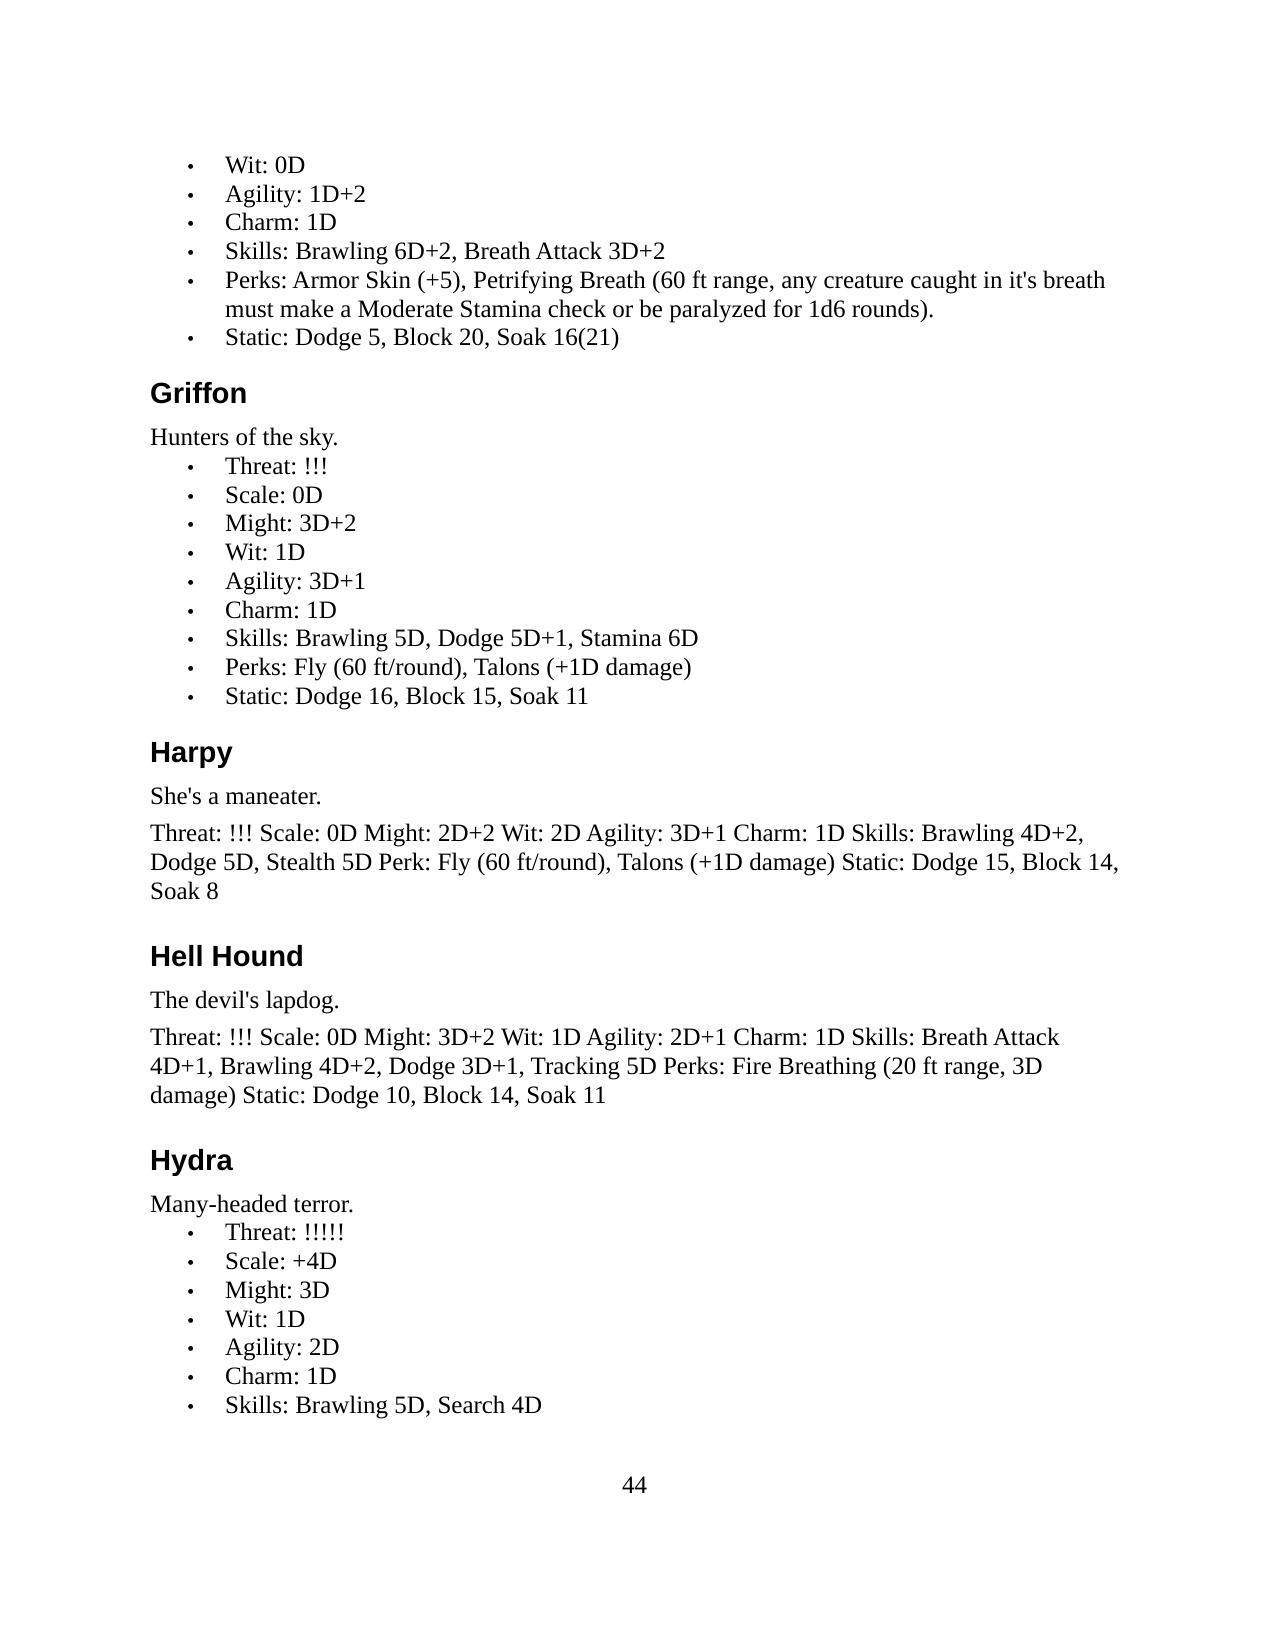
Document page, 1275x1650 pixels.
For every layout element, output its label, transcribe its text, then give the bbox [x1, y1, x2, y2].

text Hunters of the sky. [150, 422, 1125, 451]
list Wit: 0D [187, 150, 1125, 179]
subtitle Griffon [150, 376, 1125, 410]
subtitle Hydra [150, 1143, 1125, 1176]
list Perks: Armor Skin (+5), Petrifying Breath (60 ft range, any creature caught in it's breath must make a Moderate Stamina check or be paralyzed for 1d6 rounds). [187, 265, 1125, 322]
text Threat: !!! Scale: 0D Might: 3D+2 Wit: 1D Agility: 2D+1 Charm: 1D Skills: Breath Attack 4D+1, Brawling 4D+2, Dodge 3D+1, Tracking 5D Perks: Fire Breathing (20 ft range, 3D damage) Static: Dodge 10, Block 14, Soak 11 [150, 1022, 1125, 1109]
list Skills: Brawling 5D, Search 4D [187, 1390, 1125, 1419]
list Charm: 1D [187, 595, 1125, 623]
subtitle Hell Hound [150, 939, 1125, 972]
text Many-headed terror. [150, 1189, 1125, 1217]
list Scale: +4D [187, 1246, 1125, 1275]
list Static: Dodge 5, Block 20, Soak 16(21) [187, 322, 1125, 351]
list Wit: 1D [187, 537, 1125, 566]
list Agility: 2D [187, 1332, 1125, 1361]
text The devil's lapdog. [150, 985, 1125, 1013]
text She's a maneater. [150, 781, 1125, 809]
list Threat: !!!!! [187, 1217, 1125, 1246]
list Agility: 1D+2 [187, 179, 1125, 207]
list Skills: Brawling 6D+2, Breath Attack 3D+2 [187, 236, 1125, 265]
list Agility: 3D+1 [187, 566, 1125, 595]
list Wit: 1D [187, 1304, 1125, 1332]
list Charm: 1D [187, 1361, 1125, 1390]
list Skills: Brawling 5D, Dodge 5D+1, Stamina 6D [187, 623, 1125, 652]
text Threat: !!! Scale: 0D Might: 2D+2 Wit: 2D Agility: 3D+1 Charm: 1D Skills: Brawling 4D+2, Dodge 5D, Stealth 5D Perk: Fly (60 ft/round), Talons (+1D damage) Static: Dodge 15, Block 14, Soak 8 [150, 818, 1125, 905]
list Charm: 1D [187, 207, 1125, 236]
list Might: 3D+2 [187, 508, 1125, 537]
list Perks: Fly (60 ft/round), Talons (+1D damage) [187, 652, 1125, 681]
subtitle Harpy [150, 735, 1125, 768]
list Threat: !!! [187, 451, 1125, 480]
list Static: Dodge 16, Block 15, Soak 11 [187, 681, 1125, 710]
list Might: 3D [187, 1275, 1125, 1304]
list Scale: 0D [187, 480, 1125, 508]
